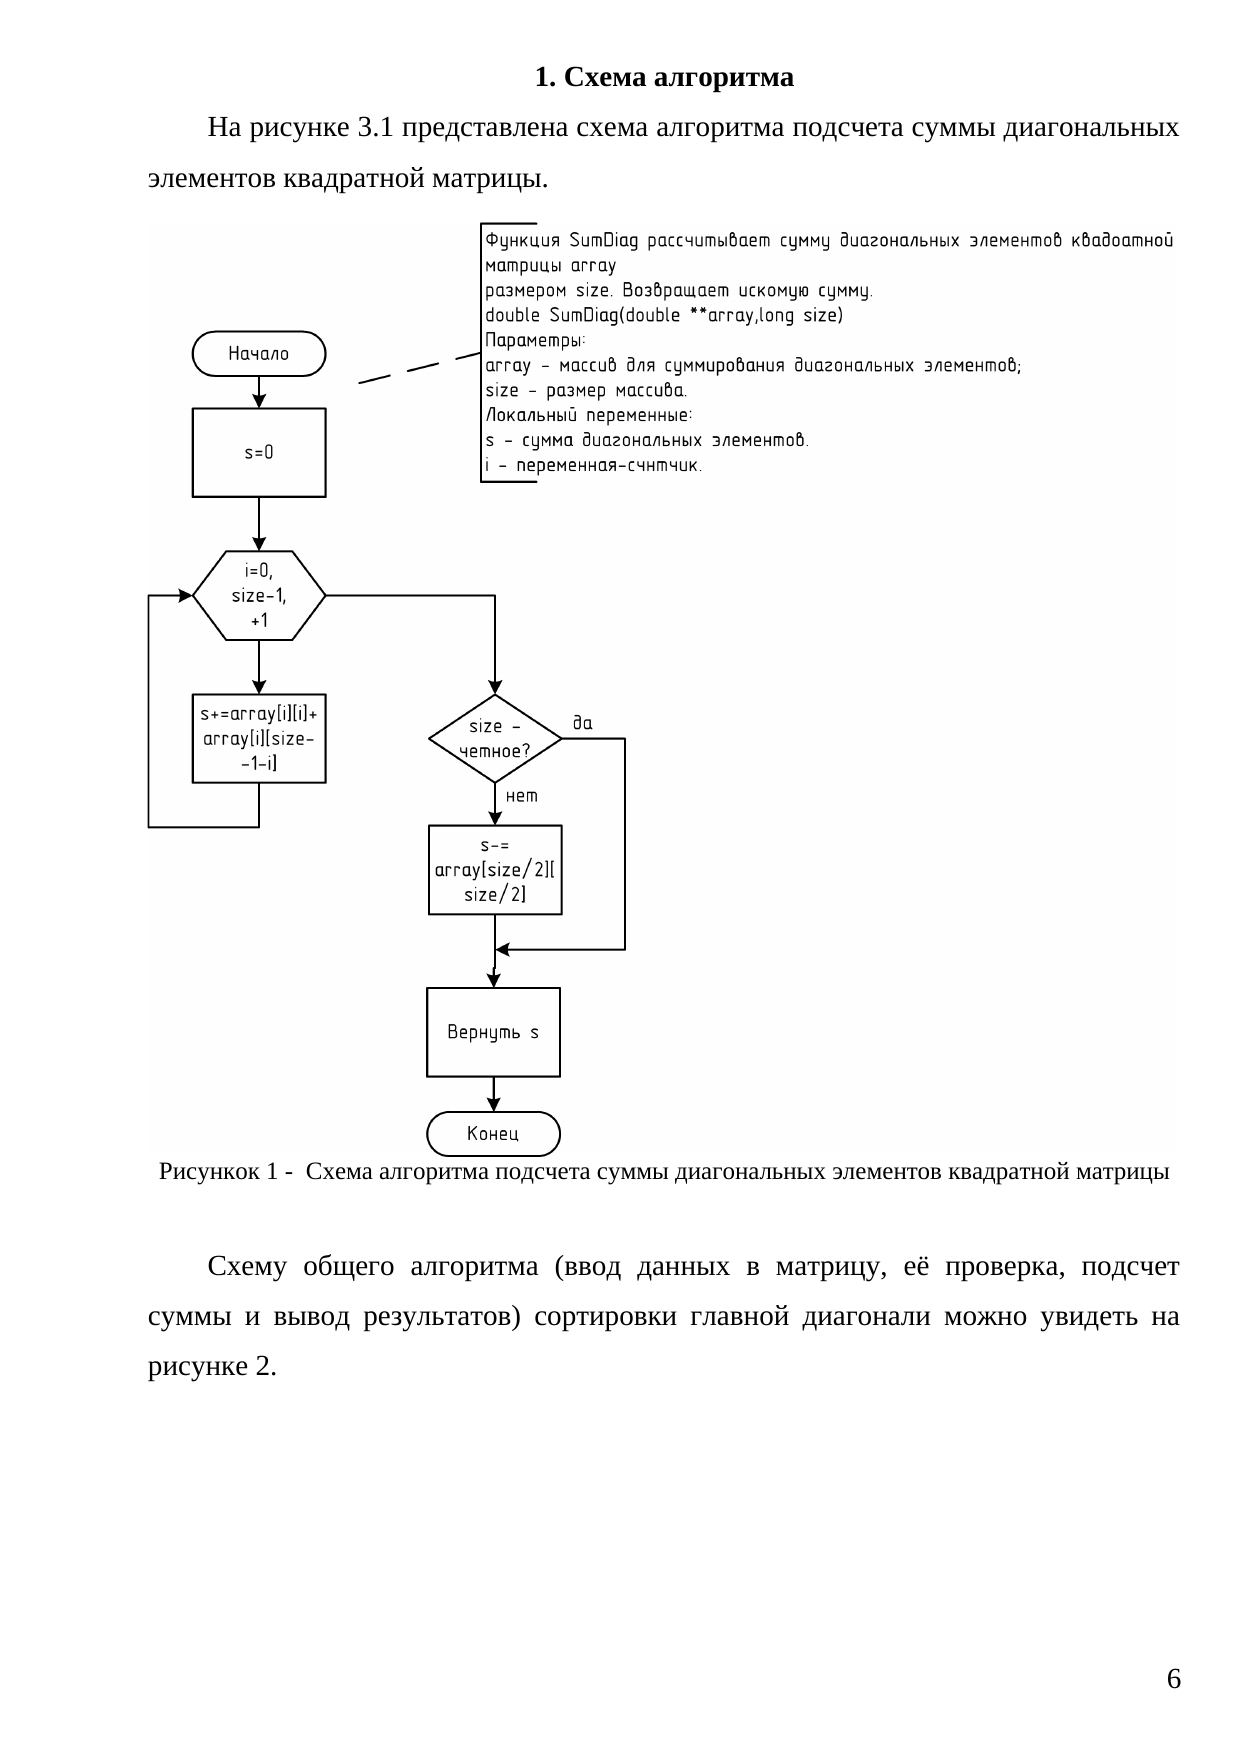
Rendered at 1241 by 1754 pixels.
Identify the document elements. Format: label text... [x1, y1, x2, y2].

text Рисункок 1 - Схема алгоритма подсчета суммы диагональных элементов квадратной матрицы [148, 1157, 1181, 1185]
picture [147, 222, 1182, 1157]
text Схему общего алгоритма (ввод данных в матрицу, её проверка, подсчет суммы и вывод результатов) сортировки главной диагонали можно увидеть на рисунке 2. [148, 1248, 1181, 1382]
text На рисунке 3.1 представлена схема алгоритма подсчета суммы диагональных элементов квадратной матрицы. [148, 109, 1181, 193]
subtitle 1. Схема алгоритма [207, 59, 1122, 93]
